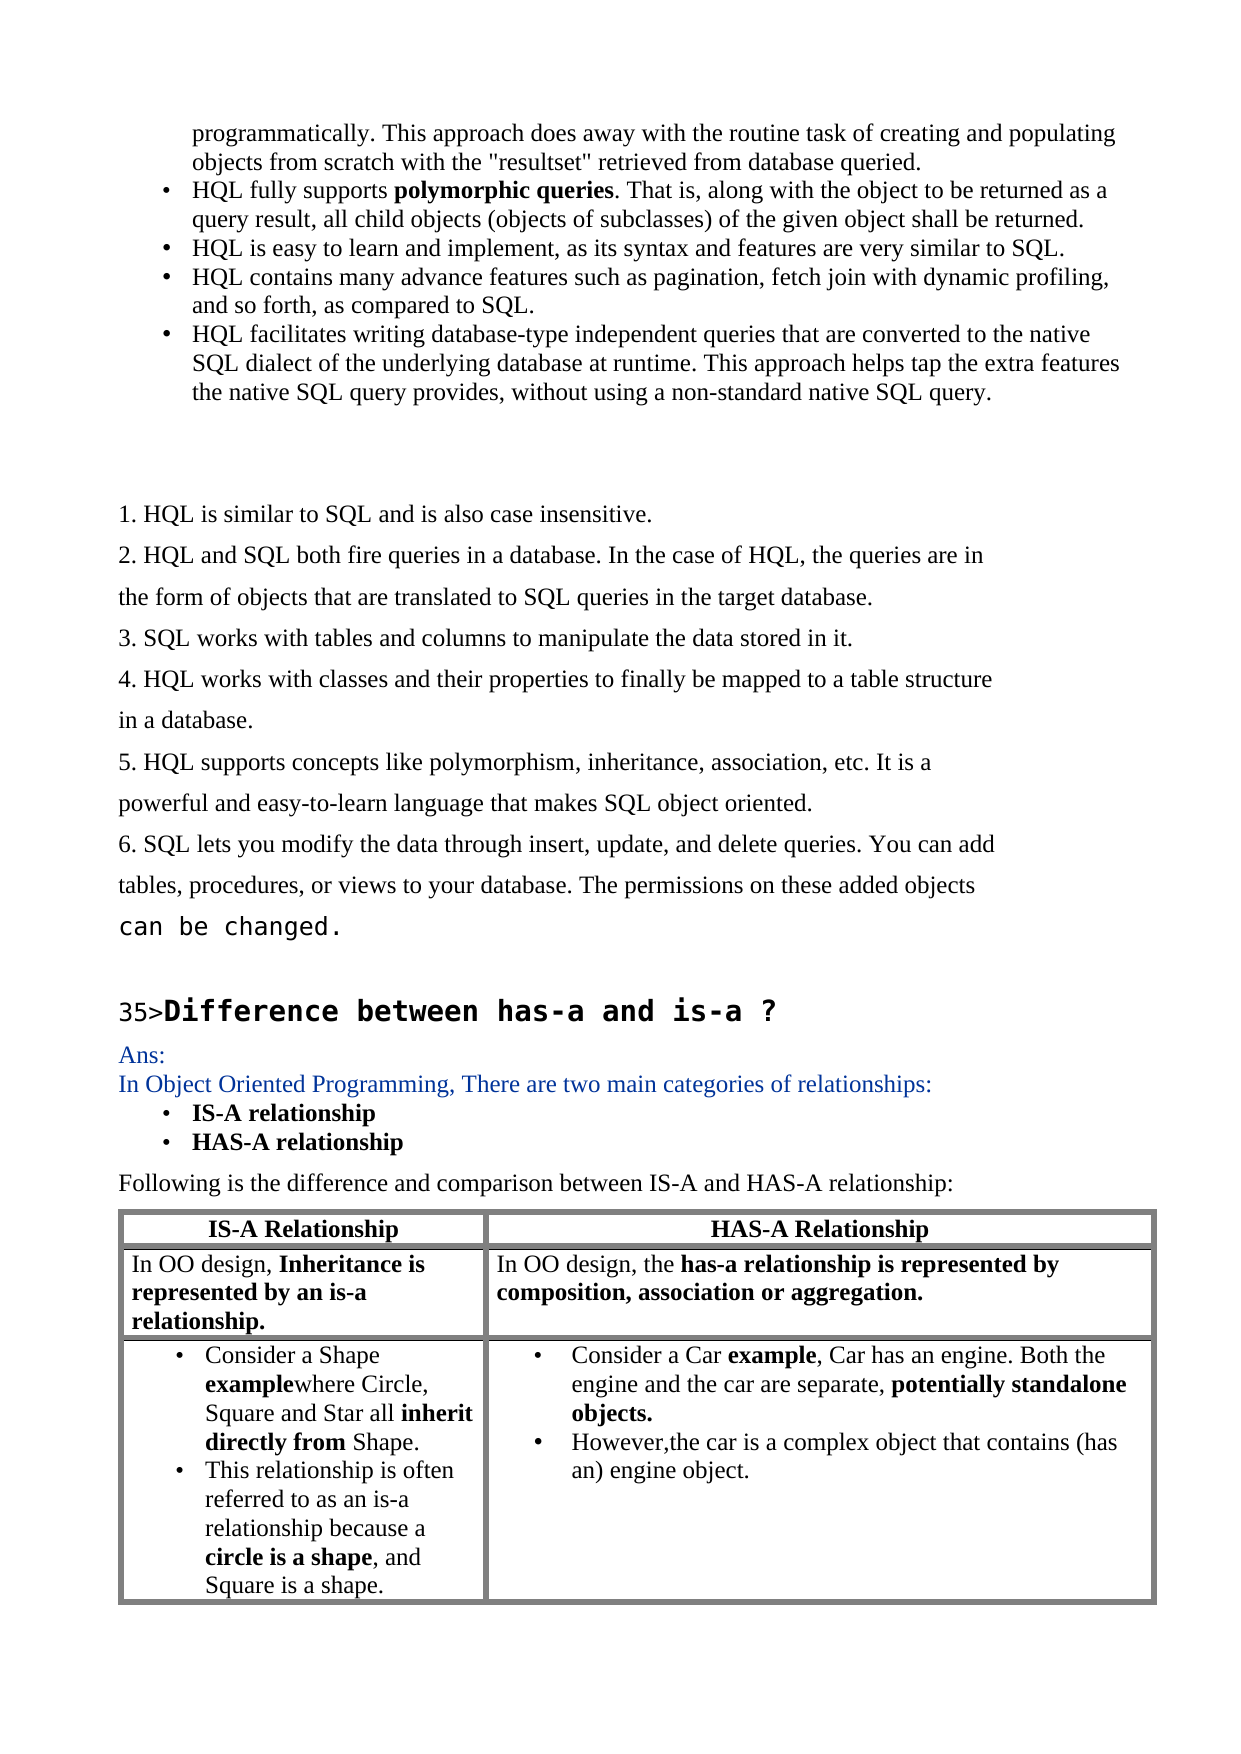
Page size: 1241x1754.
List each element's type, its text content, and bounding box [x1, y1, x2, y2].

text 5. HQL supports concepts like polymorphism, inheritance, association, etc. It is a [118, 747, 1122, 775]
table_header HAS-A Relationship [489, 1215, 1151, 1243]
text In Object Oriented Programming, There are two main categories of relationships: [118, 1069, 1122, 1098]
list HQL facilitates writing database-type independent queries that are converted to the native SQL dialect of the underlying database at runtime. This approach helps tap the extra features the native SQL query provides, without using a non-standard native SQL query. [162, 319, 1122, 406]
table_header IS-A Relationship [124, 1215, 483, 1243]
list programmatically. This approach does away with the routine task of creating and populating objects from scratch with the "resultset" retrieved from database queried. [162, 118, 1122, 176]
text 2. HQL and SQL both fire queries in a database. In the case of HQL, the queries are in [118, 540, 1122, 569]
text the form of objects that are translated to SQL queries in the target database. [118, 582, 1122, 610]
table_cell In OO design, Inheritance is represented by an is-a relationship. [124, 1250, 483, 1335]
table_cell Consider a Shape examplewhere Circle, Square and Star all inherit directly from Shape. This relationship is often referred to as an is-a relationship because a circle is a shape, and Square is a shape. When a subclass inherits from a superclass, it can do anything that the superclass can do.Thus, Circle, Square and Star are all extensions of Shape. [124, 1341, 483, 1599]
text tables, procedures, or views to your database. The permissions on these added objects [118, 870, 1122, 899]
text 3. SQL works with tables and columns to manipulate the data stored in it. [118, 623, 1122, 652]
text Following is the difference and comparison between IS-A and HAS-A relationship: [118, 1168, 1122, 1197]
text 1. HQL is similar to SQL and is also case insensitive. [118, 499, 1122, 528]
list IS-A relationship [162, 1098, 1122, 1127]
table_cell Consider a Car example, Car has an engine. Both the engine and the car are separate, potentially standalone objects. However,the car is a complex object that contains (has an) engine object. [489, 1341, 1151, 1599]
text powerful and easy-to-learn language that makes SQL object oriented. [118, 788, 1122, 817]
text Ans: [118, 1040, 1122, 1069]
text can be changed. [118, 912, 1122, 941]
text 4. HQL works with classes and their properties to finally be mapped to a table structure [118, 664, 1122, 693]
text 6. SQL lets you modify the data through insert, update, and delete queries. You can add [118, 829, 1122, 858]
list HQL fully supports polymorphic queries. That is, along with the object to be returned as a query result, all child objects (objects of subclasses) of the given object shall be returned. [162, 176, 1122, 233]
text 35>Difference between has-a and is-a ? [118, 994, 1122, 1028]
table_cell In OO design, the has-a relationship is represented by composition, association or aggregation. [489, 1250, 1151, 1335]
list HAS-A relationship [162, 1127, 1122, 1155]
list HQL is easy to learn and implement, as its syntax and features are very similar to SQL. [162, 233, 1122, 262]
text in a database. [118, 705, 1122, 734]
list HQL contains many advance features such as pagination, fetch join with dynamic profiling, and so forth, as compared to SQL. [162, 262, 1122, 319]
